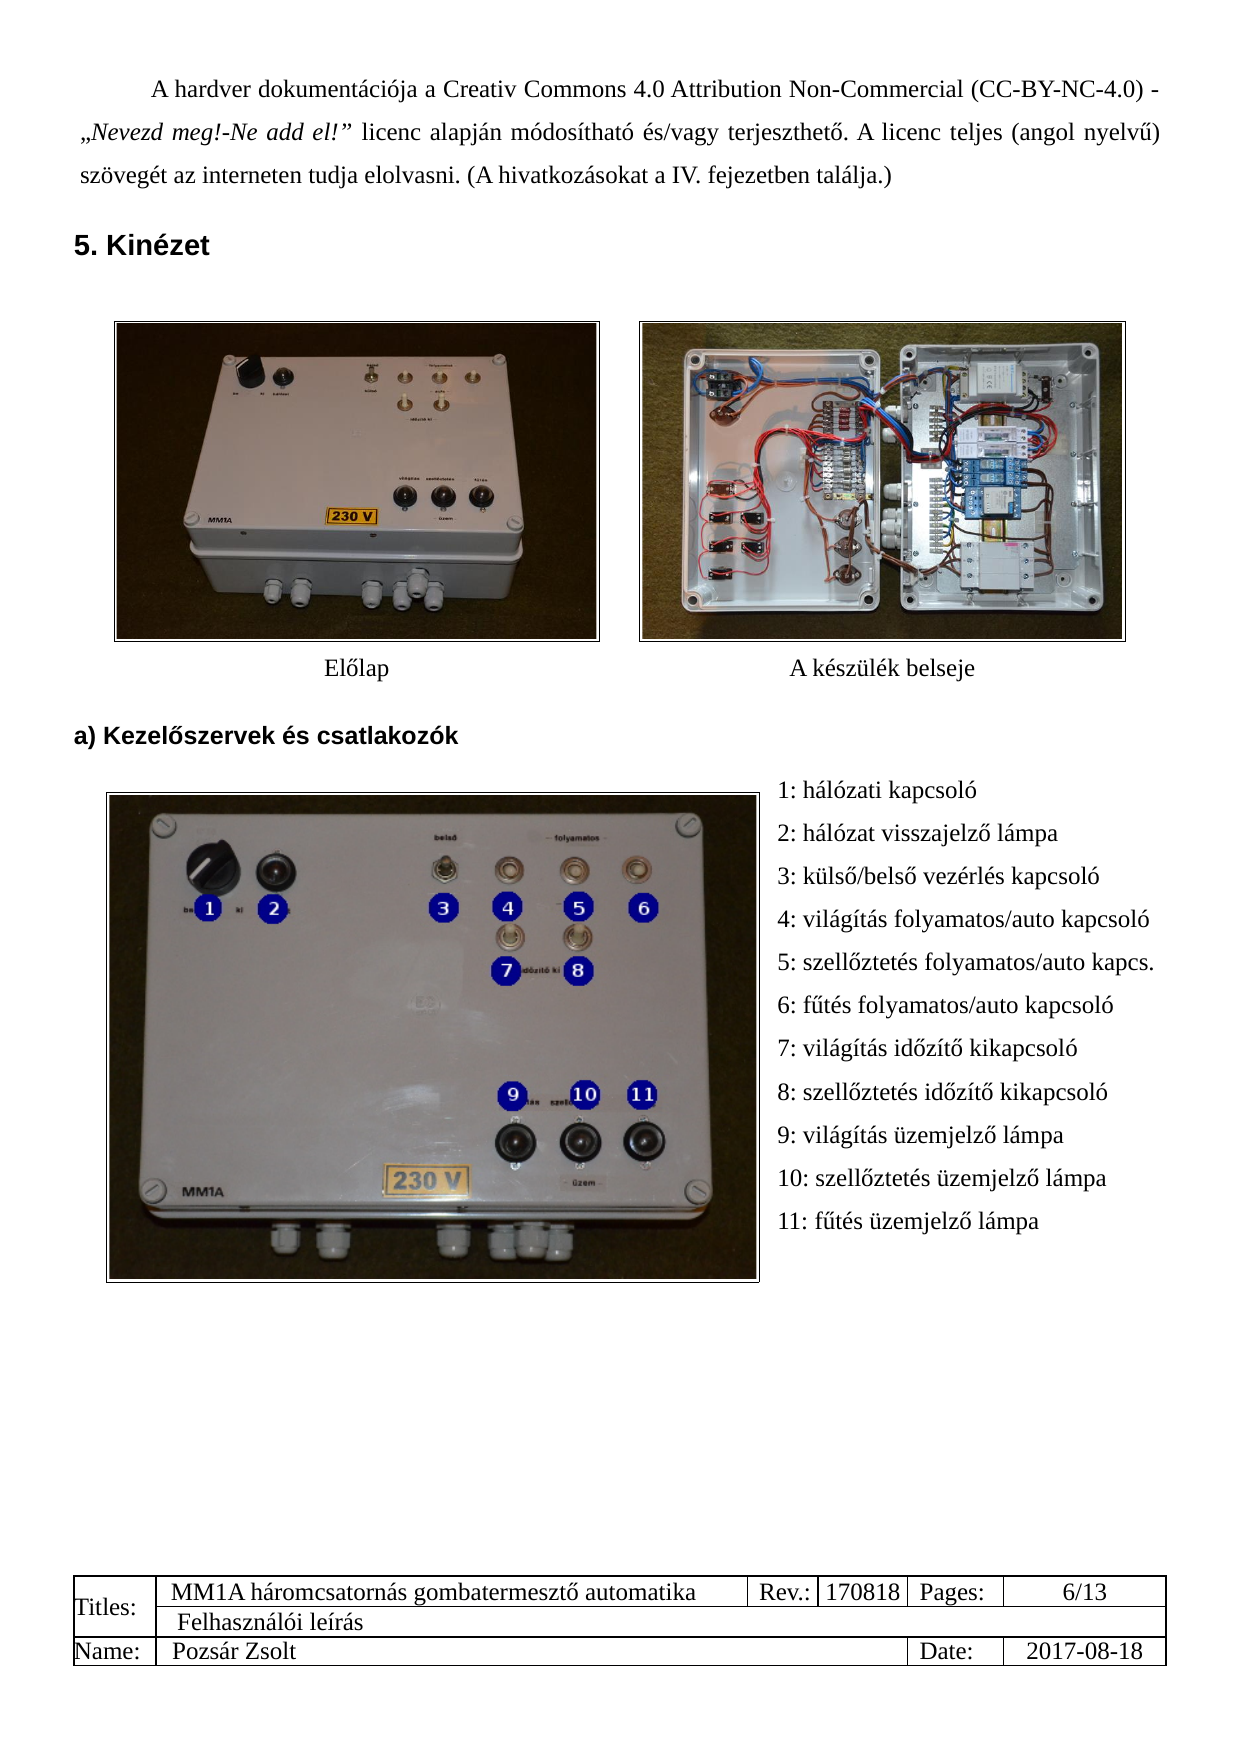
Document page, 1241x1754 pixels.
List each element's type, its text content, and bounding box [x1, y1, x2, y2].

text 5: szellőztetés folyamatos/auto kapcs. [760, 947, 1166, 976]
text 4: világítás folyamatos/auto kapcsoló [760, 904, 1166, 933]
text 1: hálózati kapcsoló [91, 775, 1166, 803]
picture [642, 323, 1122, 639]
text A hardver dokumentációja a Creativ Commons 4.0 Attribution Non-Commercial (CC-BY-NC-4.0) - „Nevezd meg!-Ne add el!” licenc alapján módosítható és/vagy terjeszthető. A licenc teljes (angol nyelvű) szövegét az interneten tudja elolvasni. (A hivatkozásokat a IV. fejezetben találja.) [80, 74, 1161, 189]
table_cell A készülék belseje [619, 648, 1145, 696]
text 7: világítás időzítő kikapcsoló [760, 1033, 1166, 1062]
table_header [619, 315, 1145, 647]
text 9: világítás üzemjelző lámpa [760, 1120, 1166, 1148]
text 3: külső/belső vezérlés kapcsoló [760, 861, 1166, 890]
text 10: szellőztetés üzemjelző lámpa [760, 1163, 1166, 1192]
subtitle a) Kezelőszervek és csatlakozók [74, 721, 1166, 750]
table_cell Előlap [94, 648, 619, 696]
text 11: fűtés üzemjelző lámpa [760, 1206, 1166, 1235]
picture [109, 795, 757, 1279]
text 2: hálózat visszajelző lámpa [760, 818, 1166, 847]
subtitle 5. Kinézet [74, 228, 1166, 261]
picture [116, 323, 597, 639]
table_header [94, 315, 619, 647]
text 6: fűtés folyamatos/auto kapcsoló [760, 990, 1166, 1019]
text 8: szellőztetés időzítő kikapcsoló [760, 1077, 1166, 1105]
text [107, 793, 759, 1282]
